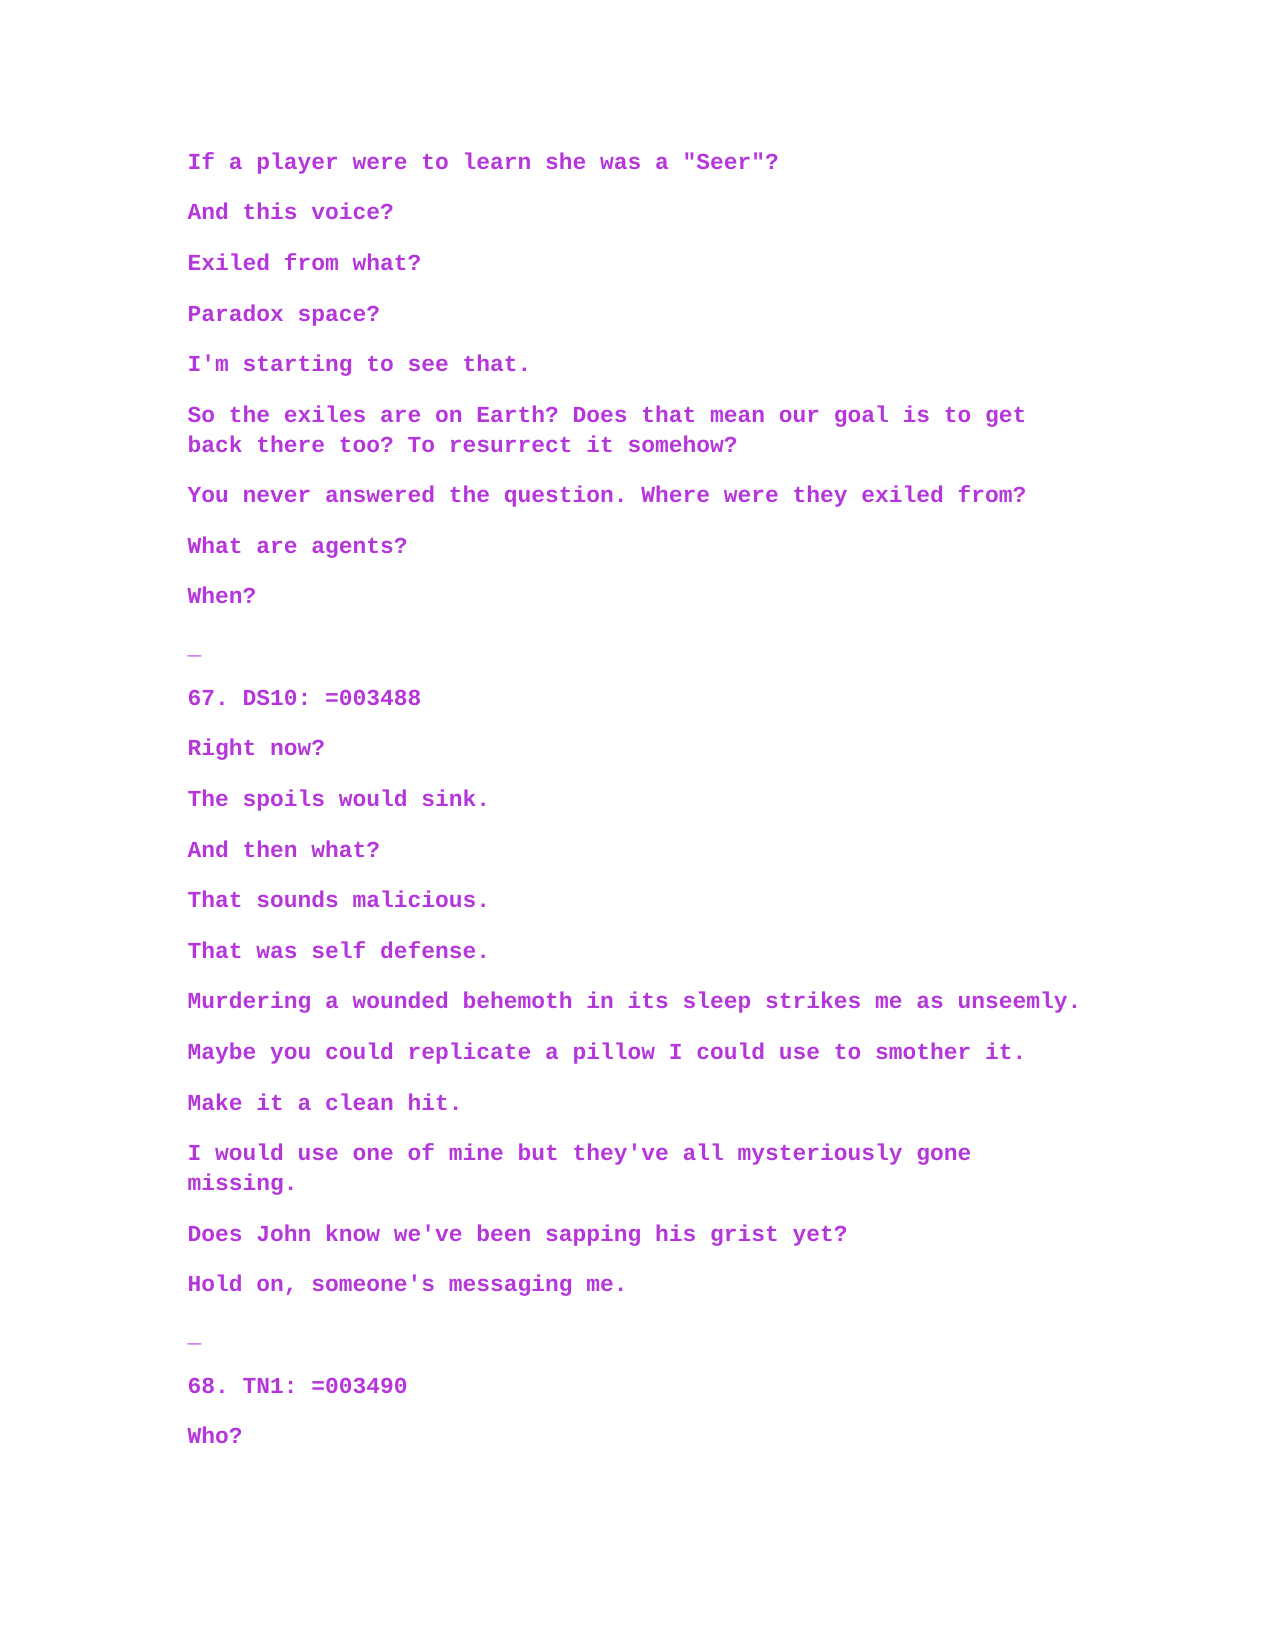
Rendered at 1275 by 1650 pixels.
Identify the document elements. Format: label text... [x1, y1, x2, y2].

text The spoils would sink. [187, 787, 1087, 813]
text 67. DS10: =003488 [187, 686, 1087, 712]
text You never answered the question. Where were they exiled from? [187, 483, 1087, 509]
text Make it a clean hit. [187, 1091, 1087, 1117]
text _ [187, 635, 1087, 661]
text If a player were to learn she was a "Seer"? [187, 150, 1087, 176]
text And then what? [187, 838, 1087, 864]
text Murdering a wounded behemoth in its sleep strikes me as unseemly. [187, 990, 1087, 1016]
text And this voice? [187, 201, 1087, 227]
text What are agents? [187, 534, 1087, 560]
text Maybe you could replicate a pillow I could use to smother it. [187, 1040, 1087, 1066]
text I would use one of mine but they've all mysteriously gone missing. [187, 1142, 1087, 1197]
text That was self defense. [187, 939, 1087, 965]
text So the exiles are on Earth? Does that mean our goal is to get back there too? To resurrect it somehow? [187, 403, 1087, 459]
text I'm starting to see that. [187, 352, 1087, 378]
text Does John know we've been sapping his grist yet? [187, 1222, 1087, 1248]
text Exiled from what? [187, 251, 1087, 277]
text Who? [187, 1424, 1087, 1451]
text When? [187, 585, 1087, 611]
text _ [187, 1323, 1087, 1349]
text Paradox space? [187, 302, 1087, 328]
text Right now? [187, 737, 1087, 763]
text That sounds malicious. [187, 888, 1087, 914]
text Hold on, someone's messaging me. [187, 1273, 1087, 1299]
text 68. TN1: =003490 [187, 1374, 1087, 1400]
